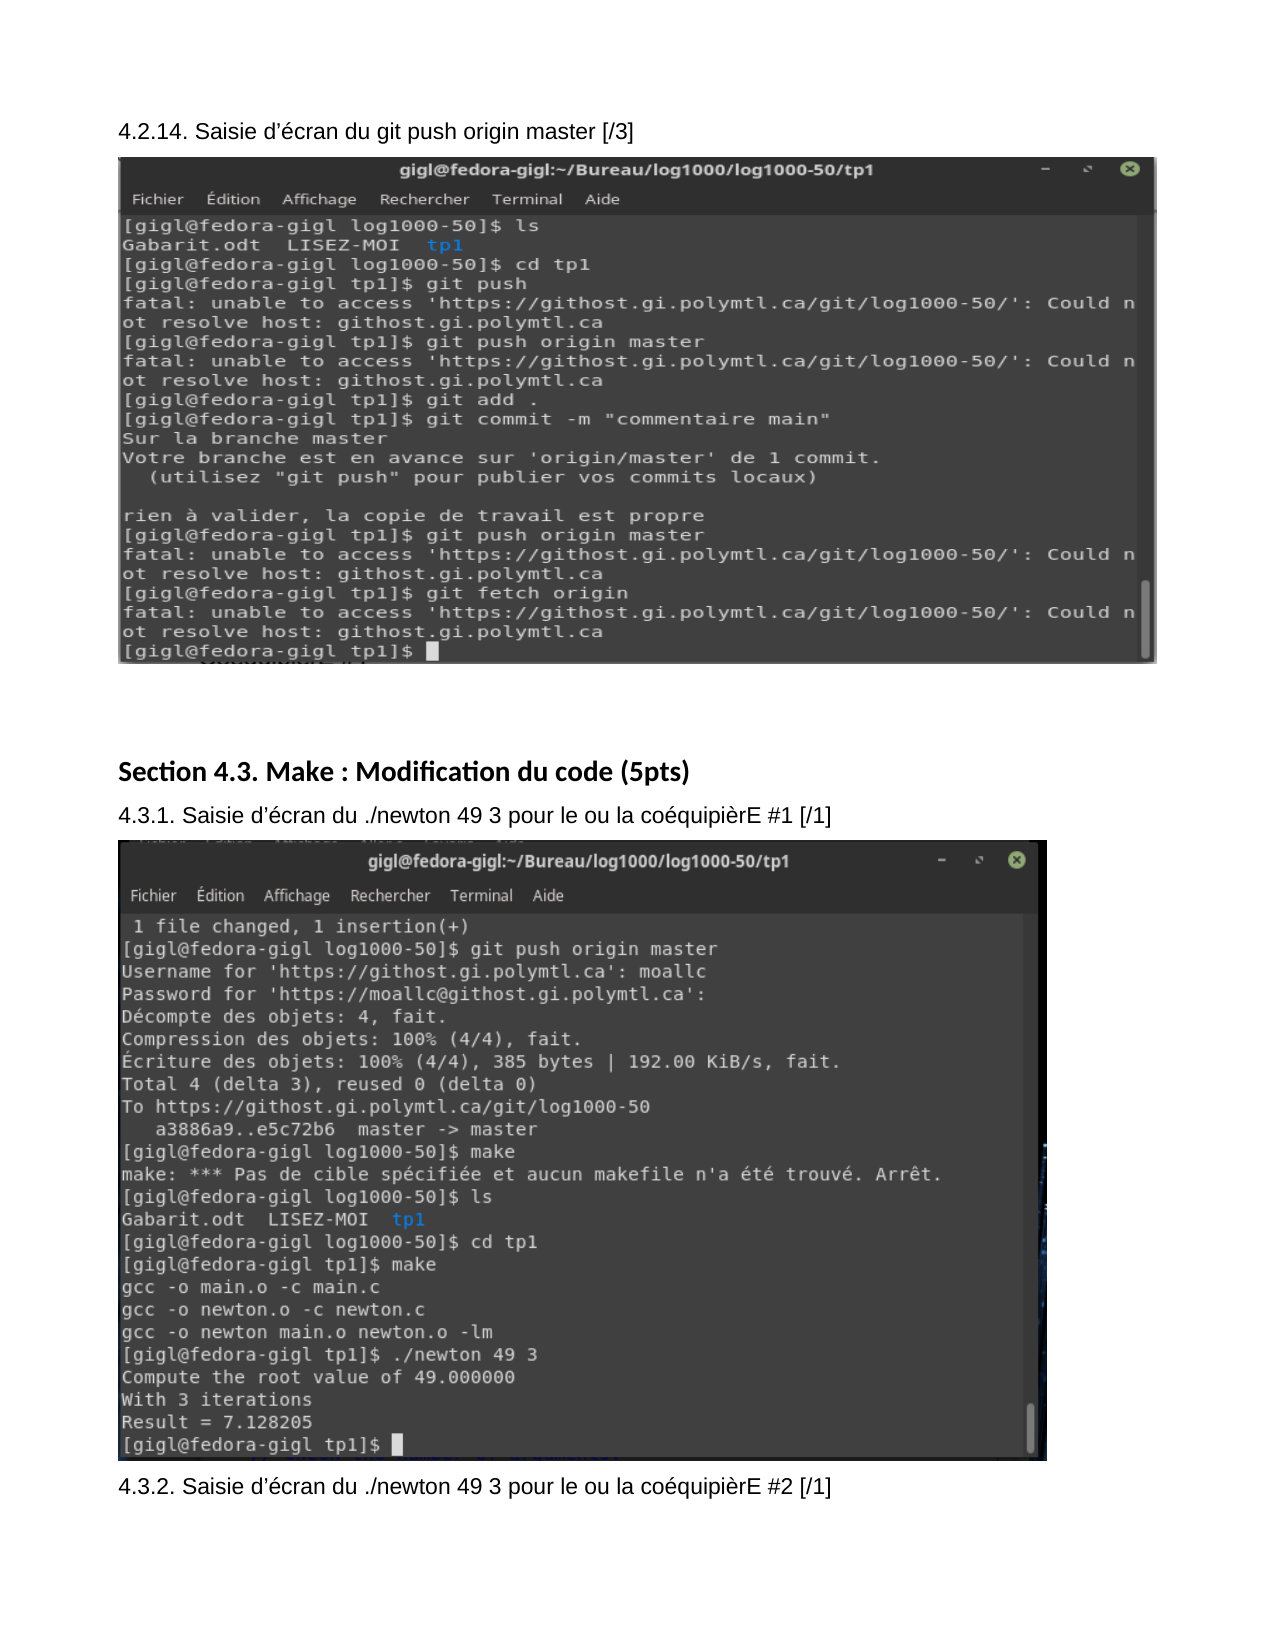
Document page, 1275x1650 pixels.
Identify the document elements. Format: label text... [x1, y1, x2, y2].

text 4.3.2. Saisie d’écran du ./newton 49 3 pour le ou la coéquipièrE #2 [/1] [118, 1473, 1157, 1499]
text 4.3.1. Saisie d’écran du ./newton 49 3 pour le ou la coéquipièrE #1 [/1] [118, 802, 1157, 828]
subtitle Section 4.3. Make : Modification du code (5pts) [118, 753, 1157, 789]
text 4.2.14. Saisie d’écran du git push origin master [/3] [118, 118, 1157, 144]
